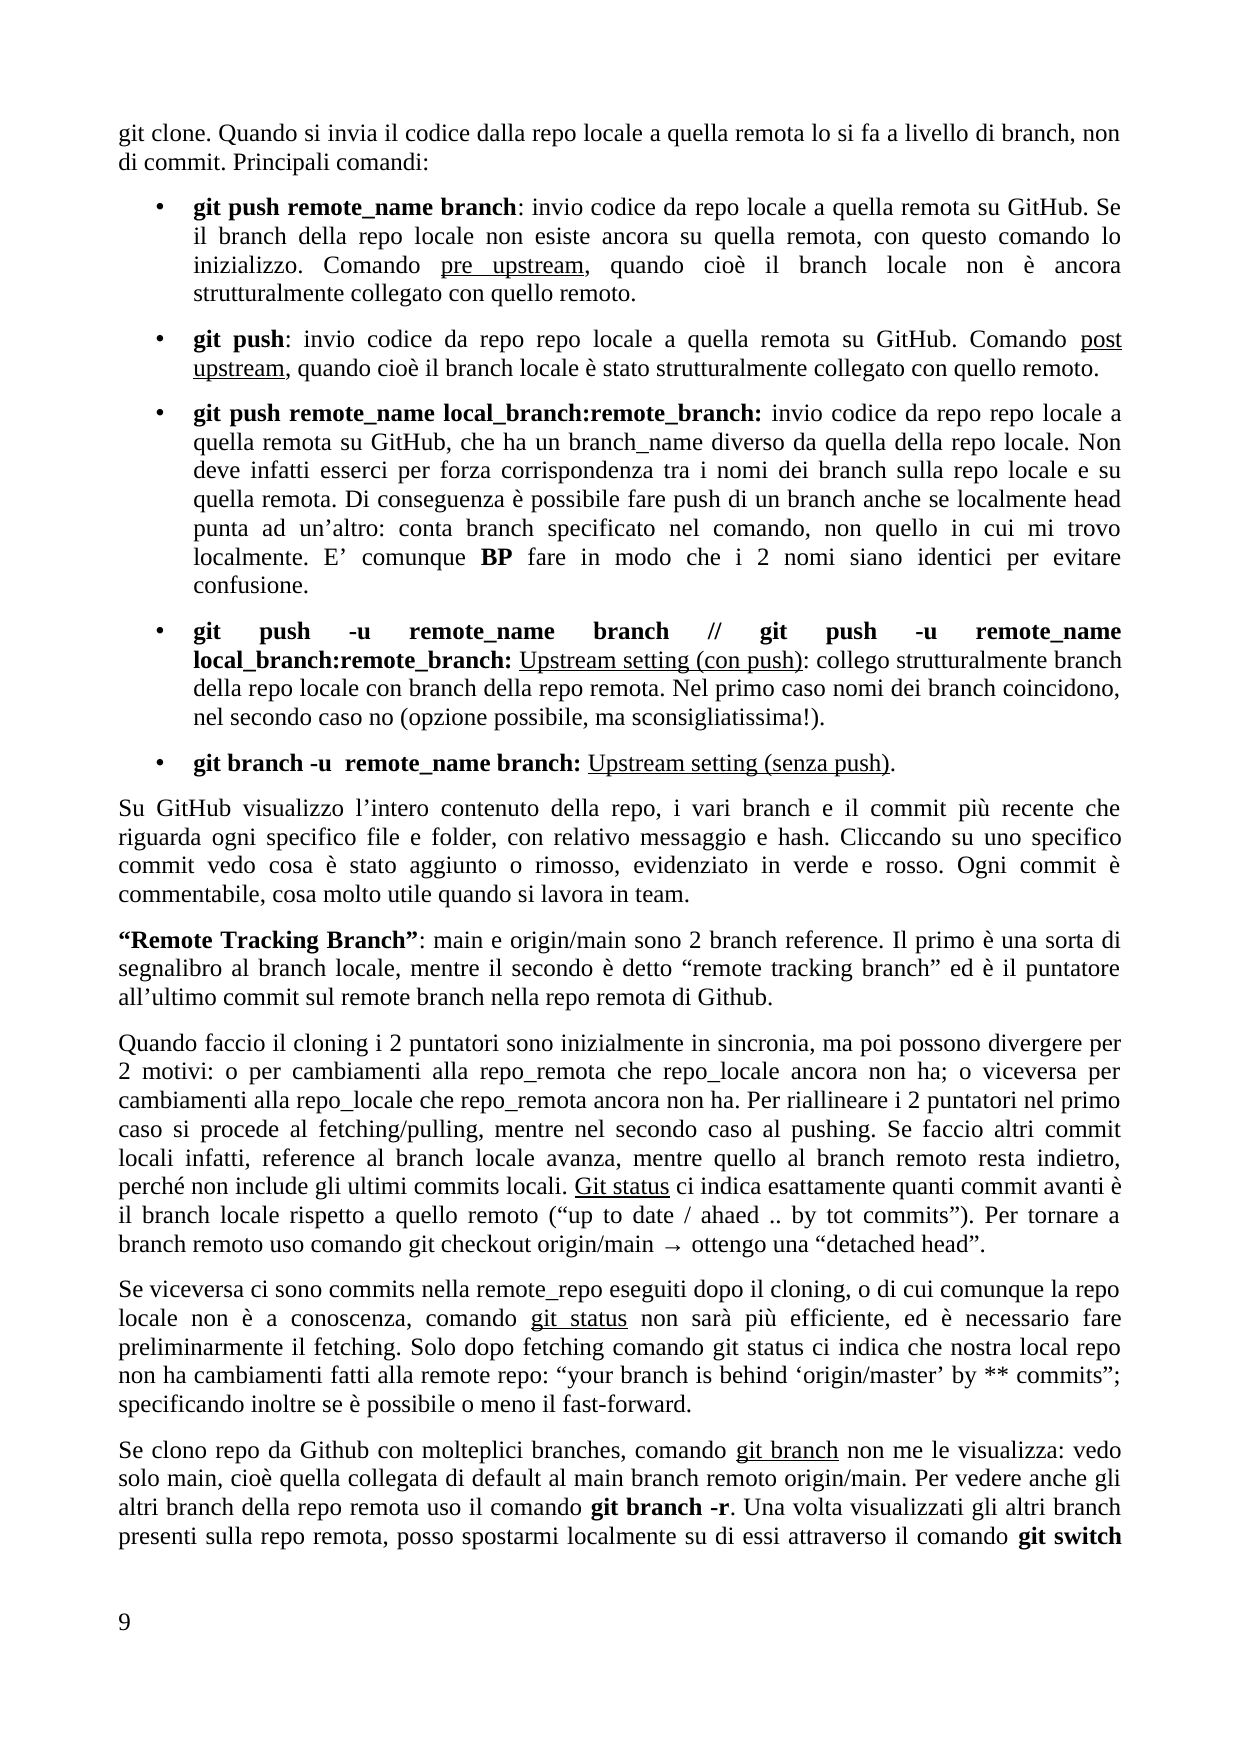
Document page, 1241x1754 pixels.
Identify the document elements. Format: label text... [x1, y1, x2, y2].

text git clone. Quando si invia il codice dalla repo locale a quella remota lo si fa a livello di branch, non di commit. Principali comandi: [118, 118, 1122, 176]
text “Remote Tracking Branch”: main e origin/main sono 2 branch reference. Il primo è una sorta di segnalibro al branch locale, mentre il secondo è detto “remote tracking branch” ed è il puntatore all’ultimo commit sul remote branch nella repo remota di Github. [118, 925, 1122, 1011]
text Se clono repo da Github con molteplici branches, comando git branch non me le visualizza: vedo solo main, cioè quella collegata di default al main branch remoto origin/main. Per vedere anche gli altri branch della repo remota uso il comando git branch -r. Una volta visualizzati gli altri branch presenti sulla repo remota, posso spostarmi localmente su di essi attraverso il comando git switch [118, 1435, 1122, 1550]
text Quando faccio il cloning i 2 puntatori sono inizialmente in sincronia, ma poi possono divergere per 2 motivi: o per cambiamenti alla repo_remota che repo_locale ancora non ha; o viceversa per cambiamenti alla repo_locale che repo_remota ancora non ha. Per riallineare i 2 puntatori nel primo caso si procede al fetching/pulling, mentre nel secondo caso al pushing. Se faccio altri commit locali infatti, reference al branch locale avanza, mentre quello al branch remoto resta indietro, perché non include gli ultimi commits locali. Git status ci indica esattamente quanti commit avanti è il branch locale rispetto a quello remoto (“up to date / ahaed .. by tot commits”). Per tornare a branch remoto uso comando git checkout origin/main → ottengo una “detached head”. [118, 1028, 1122, 1258]
list git push -u remote_name branch // git push -u remote_name local_branch:remote_branch: Upstream setting (con push): collego strutturalmente branch della repo locale con branch della repo remota. Nel primo caso nomi dei branch coincidono, nel secondo caso no (opzione possibile, ma sconsigliatissima!). [156, 616, 1122, 731]
text Su GitHub visualizzo l’intero contenuto della repo, i vari branch e il commit più recente che riguarda ogni specifico file e folder, con relativo messaggio e hash. Cliccando su uno specifico commit vedo cosa è stato aggiunto o rimosso, evidenziato in verde e rosso. Ogni commit è commentabile, cosa molto utile quando si lavora in team. [118, 793, 1122, 908]
list git push remote_name branch: invio codice da repo locale a quella remota su GitHub. Se il branch della repo locale non esiste ancora su quella remota, con questo comando lo inizializzo. Comando pre upstream, quando cioè il branch locale non è ancora strutturalmente collegato con quello remoto. [156, 192, 1122, 307]
text Se viceversa ci sono commits nella remote_repo eseguiti dopo il cloning, o di cui comunque la repo locale non è a conoscenza, comando git status non sarà più efficiente, ed è necessario fare preliminarmente il fetching. Solo dopo fetching comando git status ci indica che nostra local repo non ha cambiamenti fatti alla remote repo: “your branch is behind ‘origin/master’ by ** commits”; specificando inoltre se è possibile o meno il fast-forward. [118, 1274, 1122, 1418]
list git push: invio codice da repo repo locale a quella remota su GitHub. Comando post upstream, quando cioè il branch locale è stato strutturalmente collegato con quello remoto. [156, 324, 1122, 381]
list git branch -u remote_name branch: Upstream setting (senza push). [156, 748, 1122, 776]
list git push remote_name local_branch:remote_branch: invio codice da repo repo locale a quella remota su GitHub, che ha un branch_name diverso da quella della repo locale. Non deve infatti esserci per forza corrispondenza tra i nomi dei branch sulla repo locale e su quella remota. Di conseguenza è possibile fare push di un branch anche se localmente head punta ad un’altro: conta branch specificato nel comando, non quello in cui mi trovo localmente. E’ comunque BP fare in modo che i 2 nomi siano identici per evitare confusione. [156, 398, 1122, 599]
